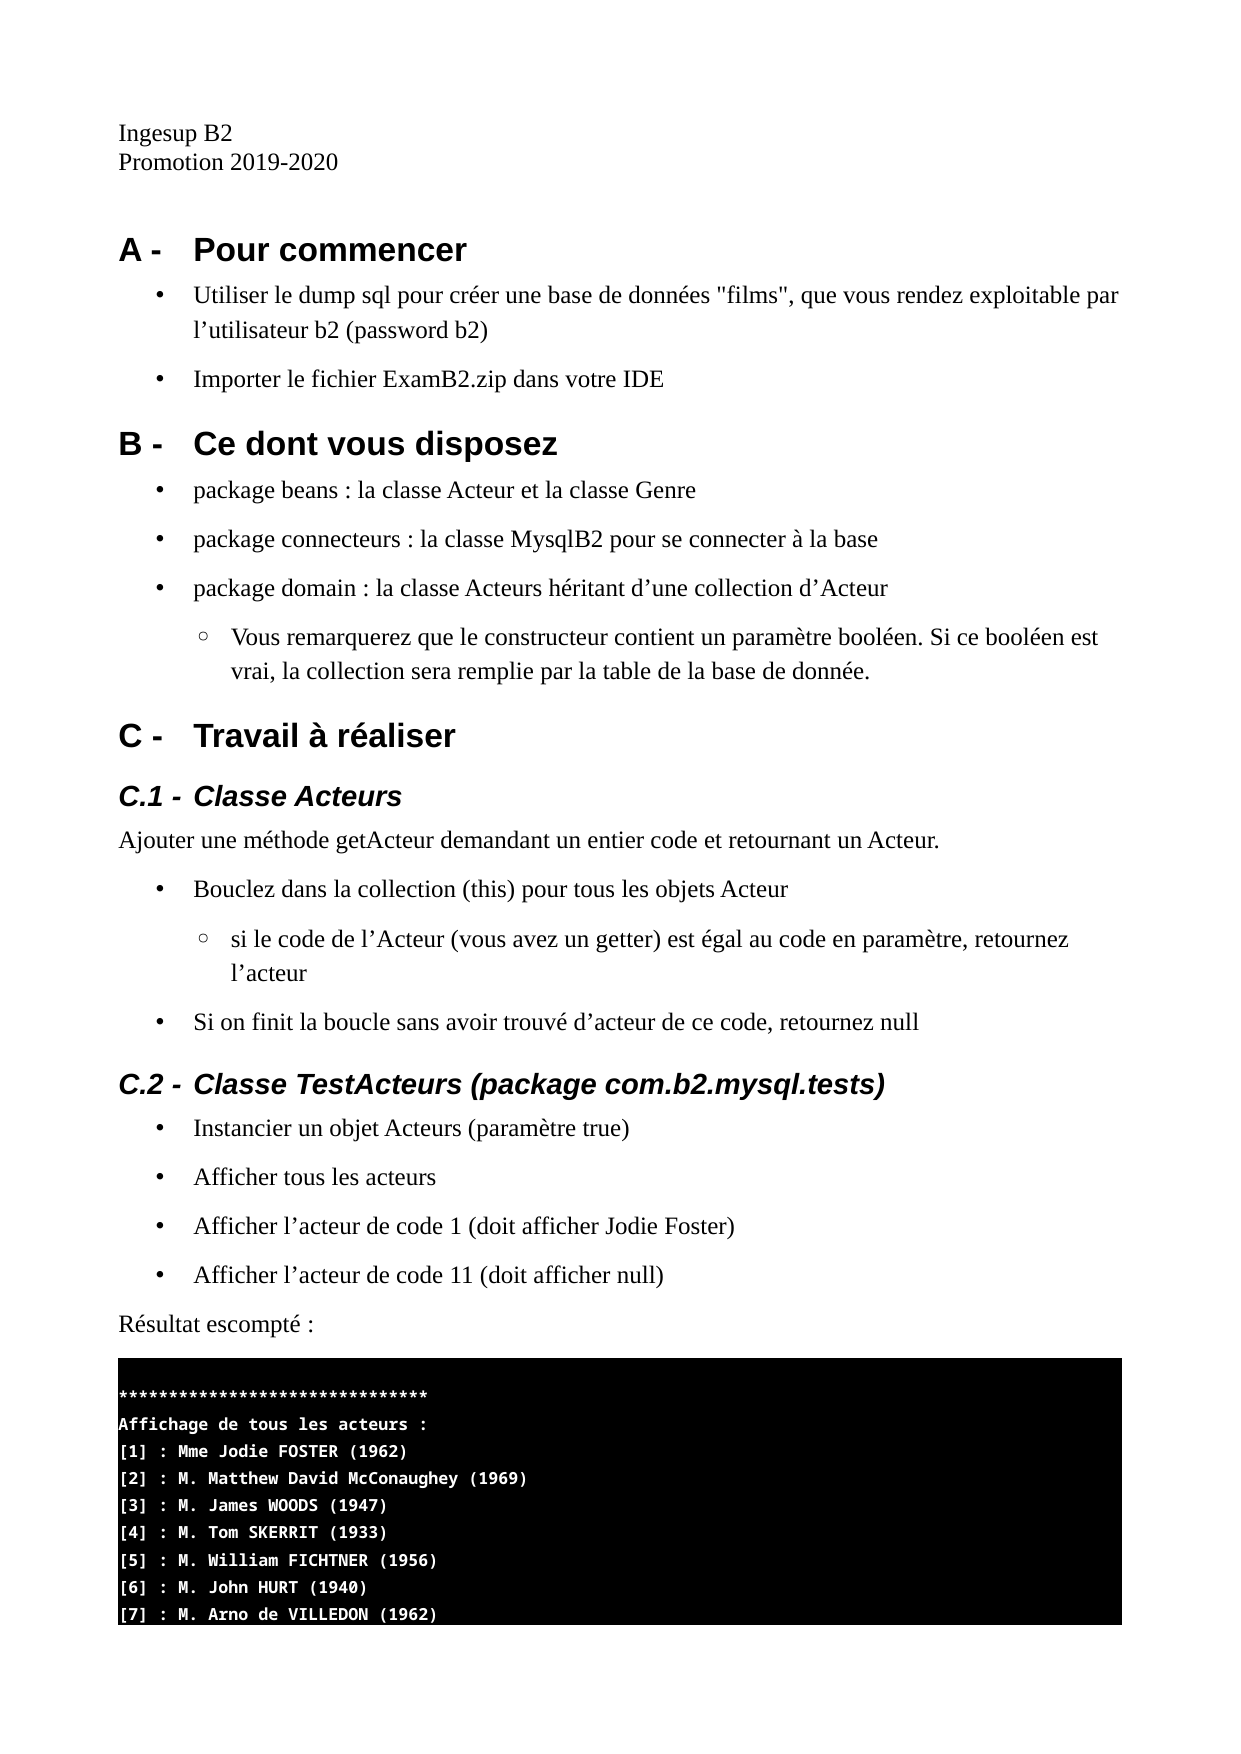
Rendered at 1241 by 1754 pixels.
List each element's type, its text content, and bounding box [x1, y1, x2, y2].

list package domain : la classe Acteurs héritant d’une collection d’Acteur [156, 573, 1122, 602]
list Instancier un objet Acteurs (paramètre true) [156, 1113, 1122, 1141]
list Si on finit la boucle sans avoir trouvé d’acteur de ce code, retournez null [156, 1007, 1122, 1036]
list Utiliser le dump sql pour créer une base de données "films", que vous rendez exploitable par l’utilisateur b2 (password b2) [156, 281, 1122, 344]
subtitle Classe TestActeurs (package com.b2.mysql.tests) [118, 1067, 1122, 1100]
text [5] : M. William FICHTNER (1956) [118, 1548, 1122, 1571]
text [4] : M. Tom SKERRIT (1933) [118, 1521, 1122, 1544]
subtitle Ce dont vous disposez [118, 423, 1122, 462]
text Ajouter une méthode getActeur demandant un entier code et retournant un Acteur. [118, 826, 1122, 854]
text Affichage de tous les acteurs : [118, 1412, 1122, 1435]
list Vous remarquerez que le constructeur contient un paramètre booléen. Si ce booléen est vrai, la collection sera remplie par la table de la base de donnée. [193, 622, 1122, 685]
list Importer le fichier ExamB2.zip dans votre IDE [156, 364, 1122, 393]
text [6] : M. John HURT (1940) [118, 1576, 1122, 1598]
subtitle Pour commencer [118, 229, 1122, 268]
text [3] : M. James WOODS (1947) [118, 1494, 1122, 1517]
list Bouclez dans la collection (this) pour tous les objets Acteur [156, 874, 1122, 903]
list Afficher l’acteur de code 11 (doit afficher null) [156, 1260, 1122, 1289]
text [1] : Mme Jodie FOSTER (1962) [118, 1439, 1122, 1462]
list package connecteurs : la classe MysqlB2 pour se connecter à la base [156, 524, 1122, 552]
text Promotion 2019-2020 [118, 147, 1122, 176]
text [2] : M. Matthew David McConaughey (1969) [118, 1467, 1122, 1489]
list Afficher tous les acteurs [156, 1162, 1122, 1191]
subtitle Classe Acteurs [118, 779, 1122, 813]
text [7] : M. Arno de VILLEDON (1962) [118, 1603, 1122, 1625]
list package beans : la classe Acteur et la classe Genre [156, 475, 1122, 503]
list Afficher l’acteur de code 1 (doit afficher Jodie Foster) [156, 1211, 1122, 1239]
text Résultat escompté : [118, 1309, 1122, 1338]
list si le code de l’Acteur (vous avez un getter) est égal au code en paramètre, retournez l’acteur [193, 924, 1122, 987]
subtitle Travail à réaliser [118, 716, 1122, 754]
text Ingesup B2 [118, 118, 1122, 147]
text ******************************* [118, 1385, 1122, 1408]
